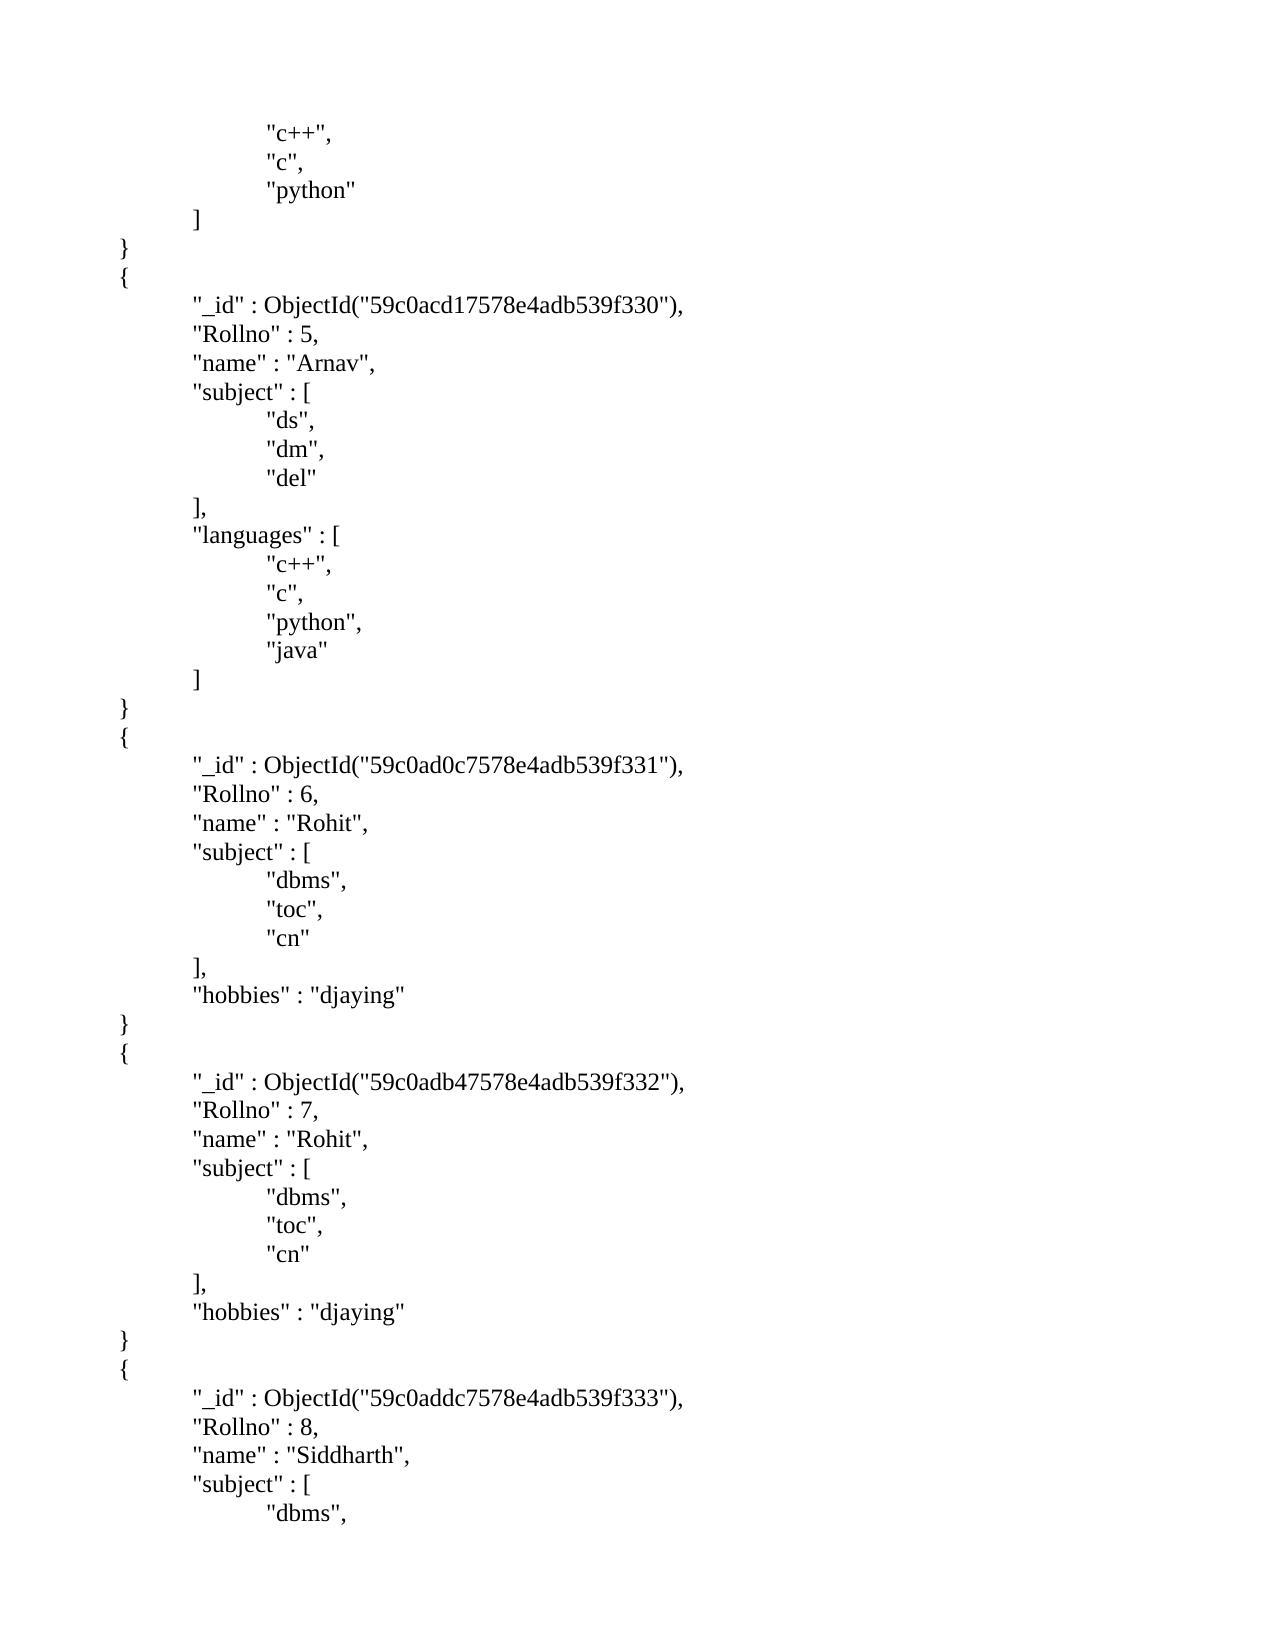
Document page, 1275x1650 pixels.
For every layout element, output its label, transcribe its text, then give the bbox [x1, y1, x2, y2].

text "java" [118, 636, 1157, 664]
text ] [118, 664, 1157, 693]
text } [118, 1009, 1157, 1038]
text { [118, 1354, 1157, 1383]
text "del" [118, 463, 1157, 492]
text "name" : "Arnav", [118, 348, 1157, 377]
text "languages" : [ [118, 521, 1157, 549]
text "ds", [118, 406, 1157, 434]
text "c++", [118, 118, 1157, 147]
text "Rollno" : 6, [118, 779, 1157, 808]
text } [118, 1326, 1157, 1354]
text { [118, 722, 1157, 751]
text "name" : "Rohit", [118, 808, 1157, 837]
text "subject" : [ [118, 1469, 1157, 1498]
text "_id" : ObjectId("59c0addc7578e4adb539f333"), [118, 1383, 1157, 1412]
text "c++", [118, 549, 1157, 578]
text "hobbies" : "djaying" [118, 981, 1157, 1009]
text "c", [118, 578, 1157, 607]
text "hobbies" : "djaying" [118, 1297, 1157, 1326]
text ], [118, 952, 1157, 981]
text "dbms", [118, 1182, 1157, 1211]
text "Rollno" : 8, [118, 1412, 1157, 1441]
text ] [118, 204, 1157, 233]
text } [118, 693, 1157, 722]
text "cn" [118, 923, 1157, 952]
text "dm", [118, 434, 1157, 463]
text "python" [118, 176, 1157, 204]
text "dbms", [118, 866, 1157, 894]
text "_id" : ObjectId("59c0adb47578e4adb539f332"), [118, 1067, 1157, 1096]
text "subject" : [ [118, 1153, 1157, 1182]
text "Rollno" : 7, [118, 1096, 1157, 1124]
text "Rollno" : 5, [118, 319, 1157, 348]
text "_id" : ObjectId("59c0acd17578e4adb539f330"), [118, 291, 1157, 319]
text { [118, 1038, 1157, 1067]
text "toc", [118, 1211, 1157, 1239]
text ], [118, 1268, 1157, 1297]
text } [118, 233, 1157, 262]
text { [118, 262, 1157, 291]
text "name" : "Rohit", [118, 1124, 1157, 1153]
text "_id" : ObjectId("59c0ad0c7578e4adb539f331"), [118, 751, 1157, 779]
text "subject" : [ [118, 837, 1157, 866]
text "c", [118, 147, 1157, 176]
text ], [118, 492, 1157, 521]
text "python", [118, 607, 1157, 636]
text "name" : "Siddharth", [118, 1441, 1157, 1469]
text "dbms", [118, 1498, 1157, 1527]
text "cn" [118, 1239, 1157, 1268]
text "toc", [118, 894, 1157, 923]
text "subject" : [ [118, 377, 1157, 406]
